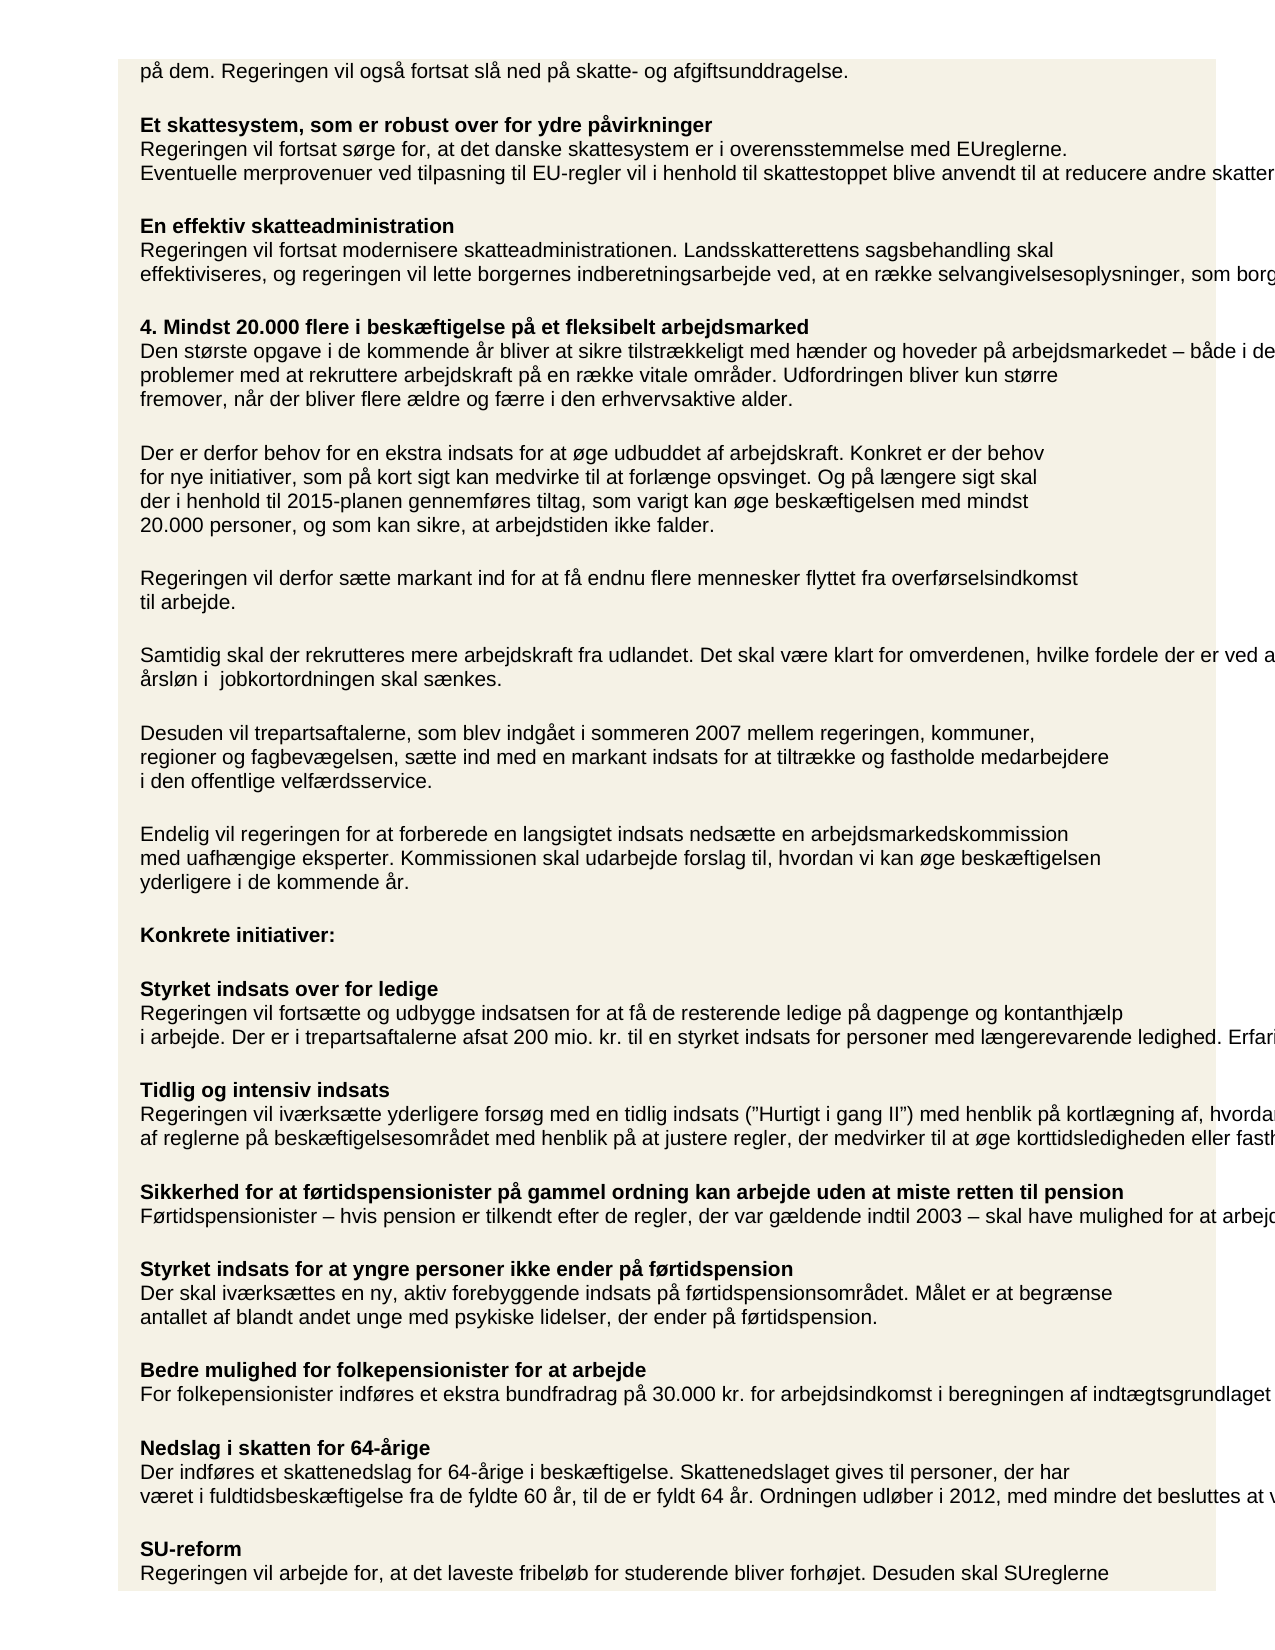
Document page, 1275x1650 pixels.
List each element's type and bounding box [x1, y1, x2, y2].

table_cell [125, 59, 140, 1585]
table_cell [118, 59, 125, 1585]
